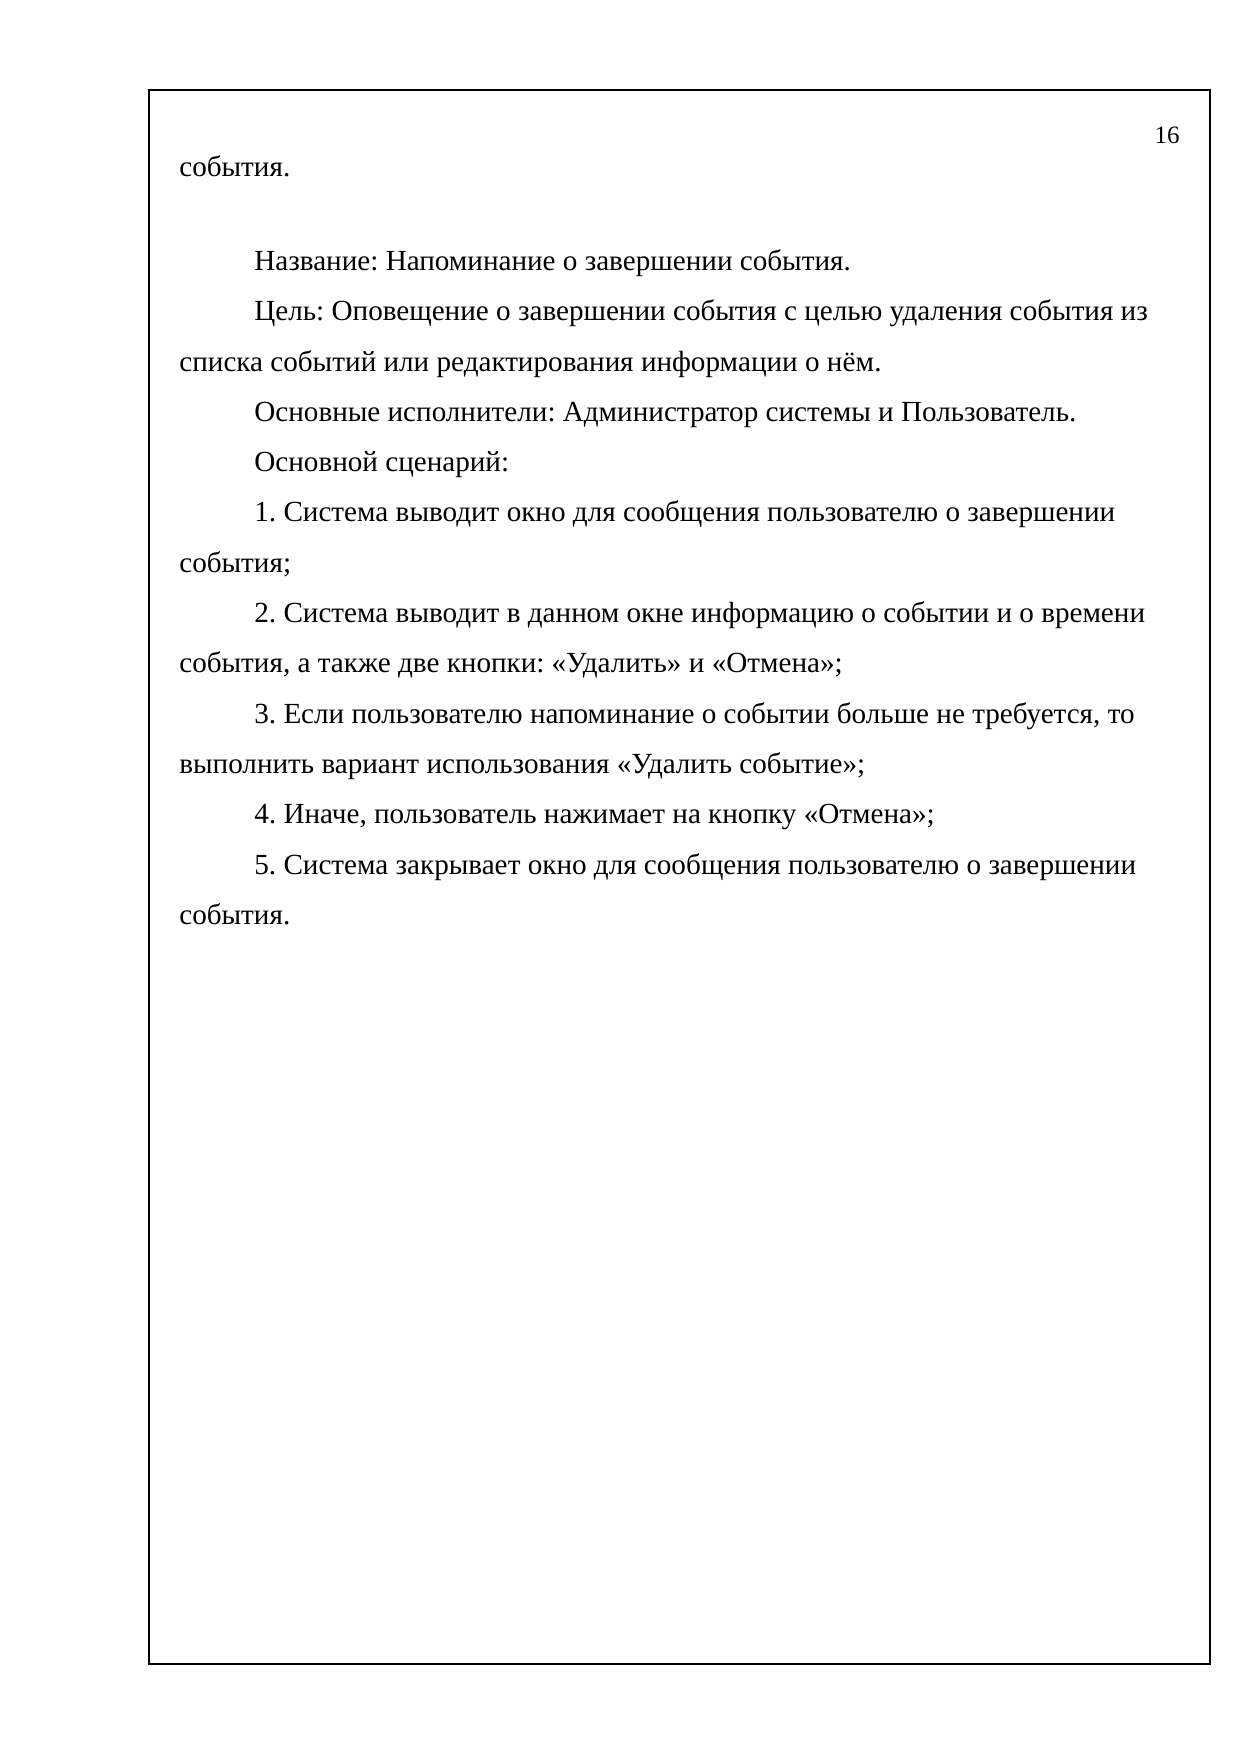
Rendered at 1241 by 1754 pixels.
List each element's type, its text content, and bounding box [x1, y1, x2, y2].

text Название: Напоминание о завершении события. [179, 243, 1179, 277]
text Цель: Оповещение о завершении события с целью удаления события из списка событий или редактирования информации о нём. [179, 293, 1179, 377]
text 2. Система выводит в данном окне информацию о событии и о времени события, а также две кнопки: «Удалить» и «Отмена»; [179, 595, 1179, 679]
text 1. Система выводит окно для сообщения пользователю о завершении события; [179, 494, 1179, 578]
text Основные исполнители: Администратор системы и Пользователь. [179, 394, 1179, 427]
text 4. Иначе, пользователь нажимает на кнопку «Отмена»; [179, 796, 1179, 830]
text события. [179, 149, 1179, 183]
text Основной сценарий: [179, 444, 1179, 478]
text 5. Система закрывает окно для сообщения пользователю о завершении события. [179, 847, 1179, 931]
text 3. Если пользователю напоминание о событии больше не требуется, то выполнить вариант использования «Удалить событие»; [179, 696, 1179, 780]
